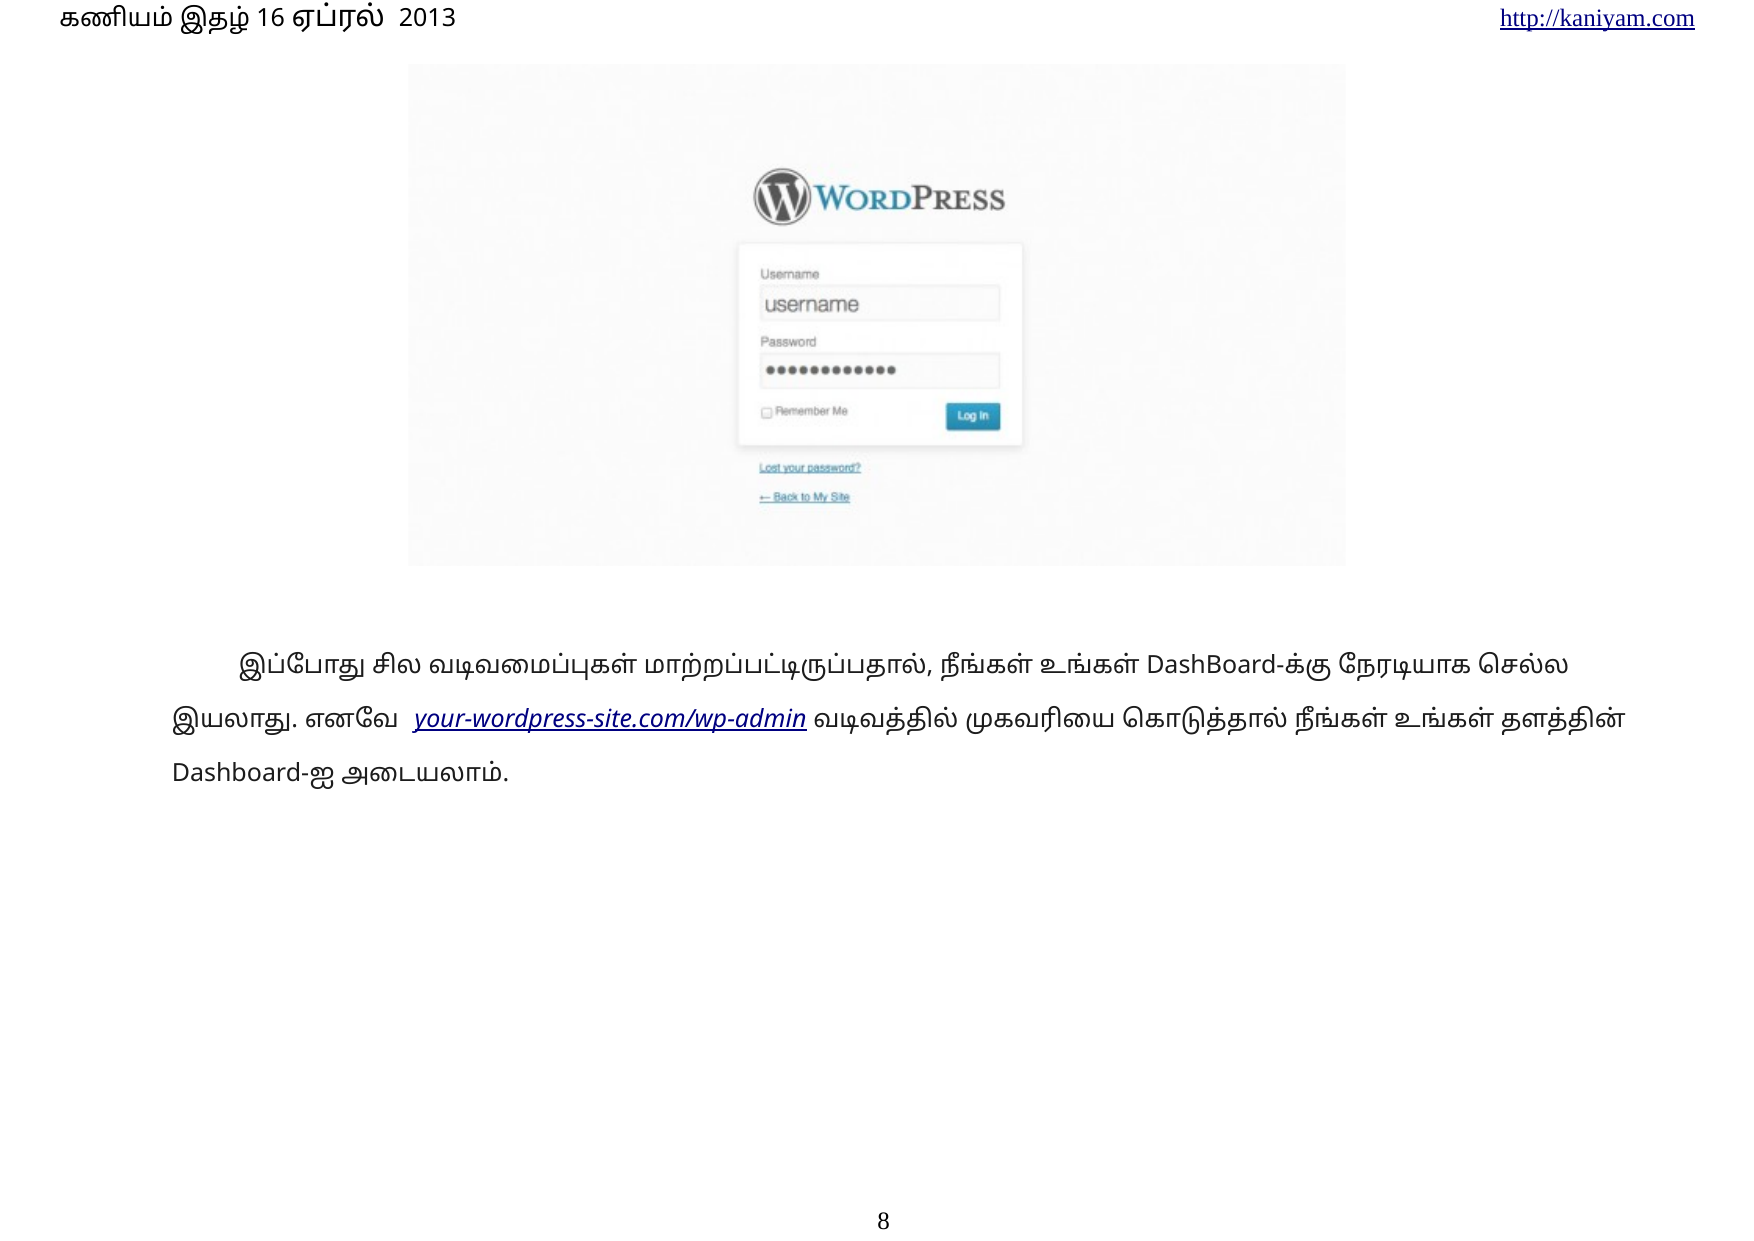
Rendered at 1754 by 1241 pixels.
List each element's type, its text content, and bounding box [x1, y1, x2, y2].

text இப்போது சில வடிவமைப்புகள் மாற்றப்பட்டிருப்பதால், நீங்கள் உங்கள் DashBoard-க்கு நேரடியாக செல்ல இயலாது. எனவே your-wordpress-site.com/wp-admin வடிவத்தில் முகவரியை கொடுத்தால் நீங்கள் உங்கள் தளத்தின் Dashboard-ஐ அடையலாம். [172, 646, 1695, 791]
picture [408, 64, 1346, 566]
